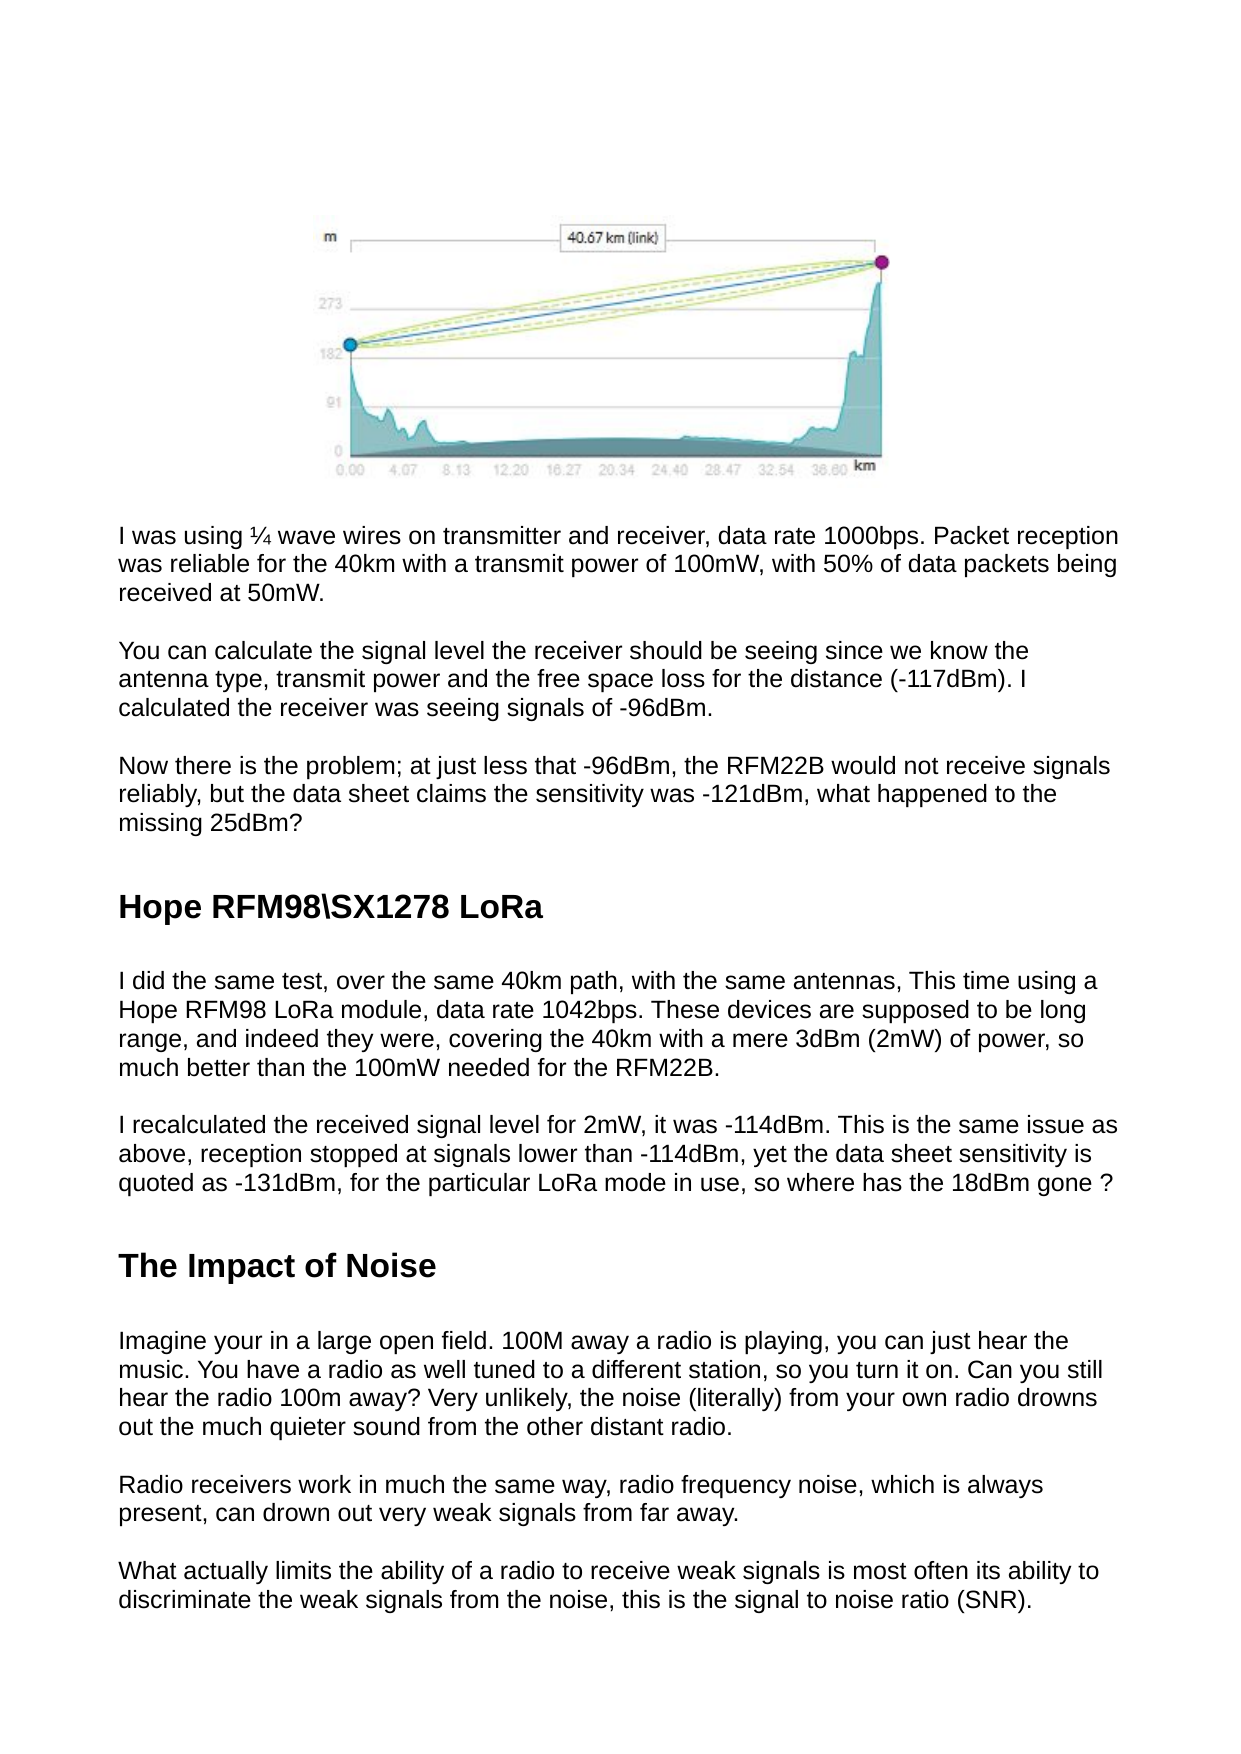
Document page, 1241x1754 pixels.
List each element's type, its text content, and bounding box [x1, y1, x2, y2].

text Radio receivers work in much the same way, radio frequency noise, which is always present, can drown out very weak signals from far away. [118, 1469, 1122, 1527]
picture [313, 215, 890, 488]
text Imagine your in a large open field. 100M away a radio is playing, you can just hear the music. You have a radio as well tuned to a different station, so you turn it on. Can you still hear the radio 100m away? Very unlikely, the noise (literally) from your own radio drowns out the much quieter sound from the other distant radio. [118, 1326, 1122, 1441]
subtitle The Impact of Noise [118, 1246, 1122, 1284]
text What actually limits the ability of a radio to receive weak signals is most often its ability to discriminate the weak signals from the noise, this is the signal to noise ratio (SNR). [118, 1556, 1122, 1613]
text I did the same test, over the same 40km path, with the same antennas, This time using a Hope RFM98 LoRa module, data rate 1042bps. These devices are supposed to be long range, and indeed they were, covering the 40km with a mere 3dBm (2mW) of power, so much better than the 100mW needed for the RFM22B. [118, 966, 1122, 1081]
text Now there is the problem; at just less that -96dBm, the RFM22B would not receive signals reliably, but the data sheet claims the sensitivity was -121dBm, what happened to the missing 25dBm? [118, 751, 1122, 837]
subtitle Hope RFM98\SX1278 LoRa [118, 886, 1122, 925]
text I recalculated the received signal level for 2mW, it was -114dBm. This is the same issue as above, reception stopped at signals lower than -114dBm, yet the data sheet sensitivity is quoted as -131dBm, for the particular LoRa mode in use, so where has the 18dBm gone ? [118, 1110, 1122, 1196]
text I was using ¼ wave wires on transmitter and receiver, data rate 1000bps. Packet reception was reliable for the 40km with a transmit power of 100mW, with 50% of data packets being received at 50mW. [118, 521, 1122, 607]
text You can calculate the signal level the receiver should be seeing since we know the antenna type, transmit power and the free space loss for the distance (-117dBm). I calculated the receiver was seeing signals of -96dBm. [118, 636, 1122, 722]
